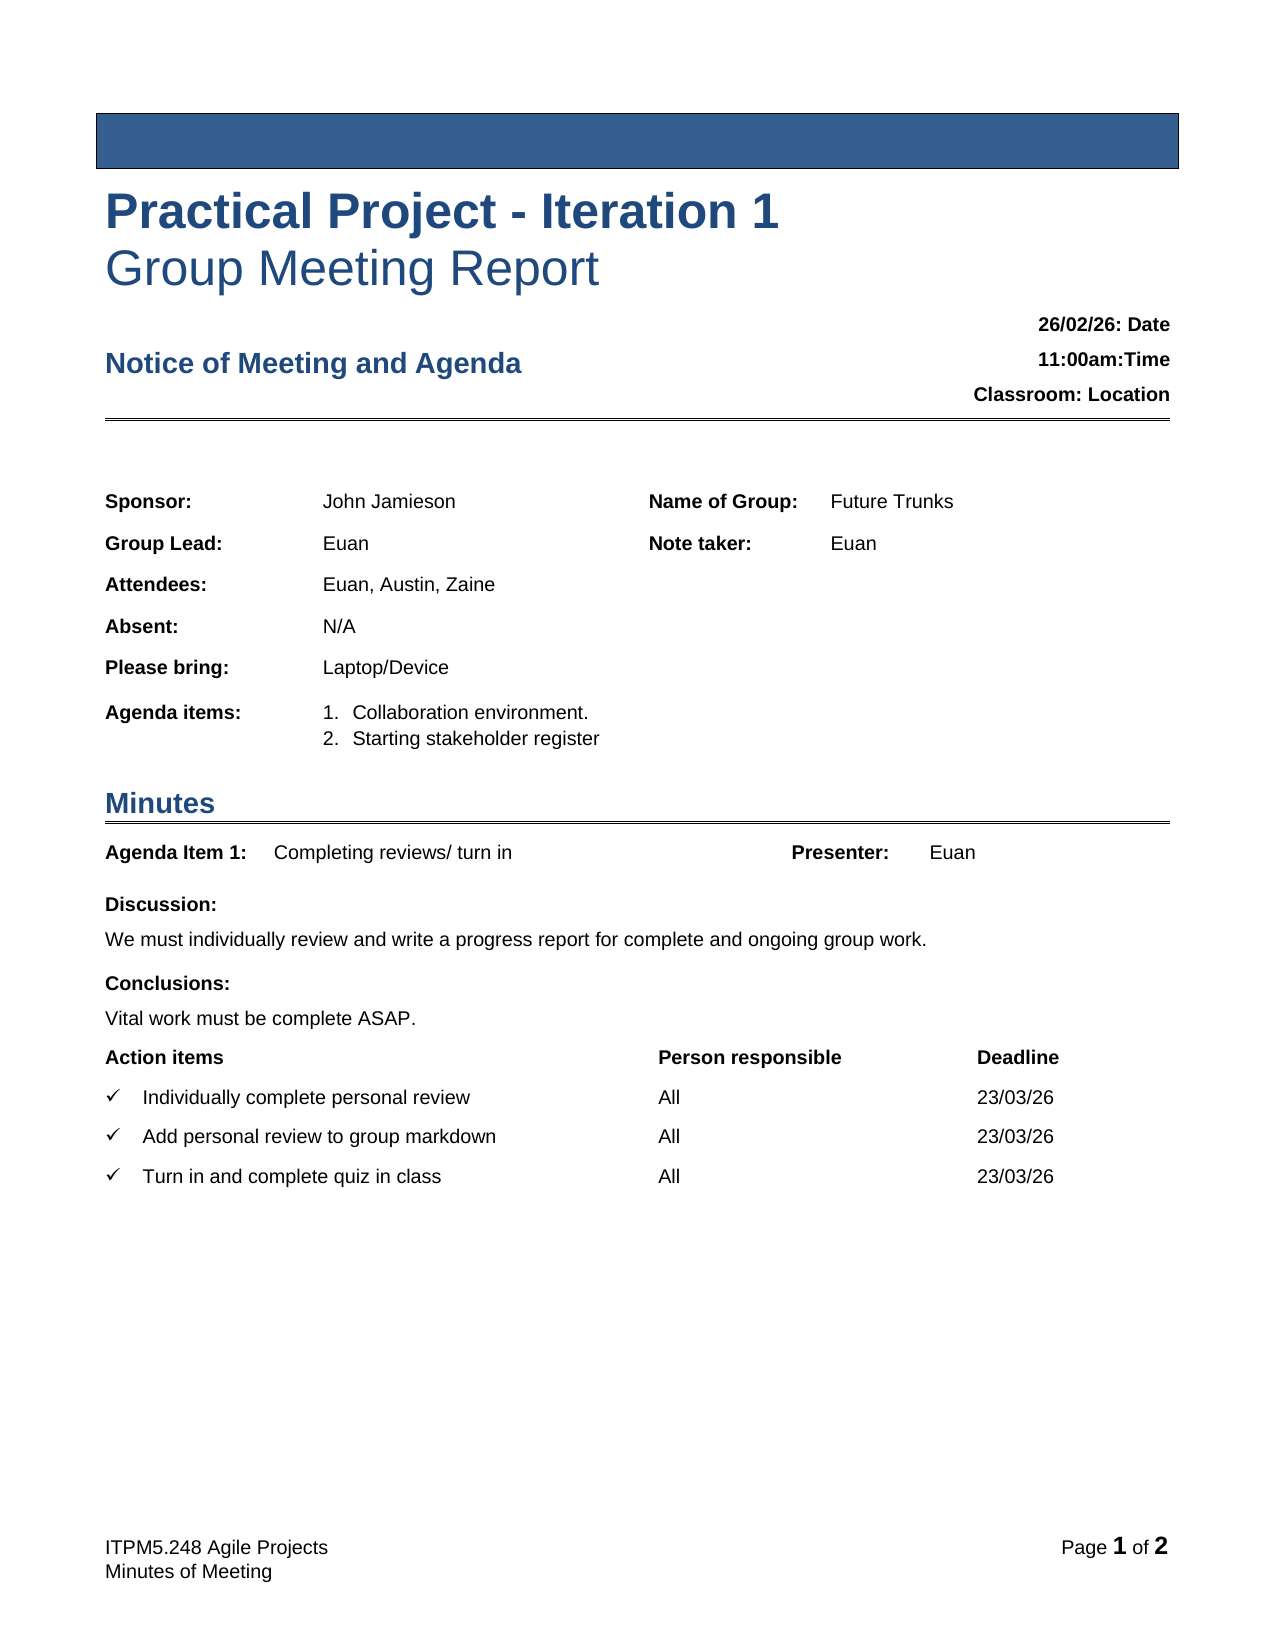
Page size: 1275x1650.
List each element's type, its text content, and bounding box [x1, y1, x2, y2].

table_header [105, 421, 1170, 469]
table_cell Individually complete personal review [105, 1077, 658, 1117]
table_header Action items [105, 1038, 658, 1077]
table_header Agenda Item 1: [105, 833, 274, 872]
table_cell Turn in and complete quiz in class [105, 1156, 658, 1226]
table_cell 23/03/26 [977, 1077, 1170, 1117]
table_cell Euan, Austin, Zaine [323, 565, 1170, 607]
table_cell Euan [323, 524, 648, 565]
table_cell Absent: [105, 607, 323, 648]
text We must individually review and write a progress report for complete and ongoing group work. [105, 928, 1170, 951]
table_header 26/02/26: Date 11:00am:Time Classroom: Location [716, 313, 1170, 418]
table_cell 23/03/26 [977, 1156, 1170, 1226]
table_cell John Jamieson [323, 469, 648, 524]
table_header Completing reviews/ turn in [274, 833, 791, 872]
table_cell All [658, 1077, 977, 1117]
table_cell Name of Group: [649, 469, 830, 524]
subtitle Discussion: [105, 893, 1170, 916]
title Group Meeting Report [105, 238, 1170, 296]
table_cell Agenda items: [105, 693, 323, 761]
table_header Notice of Meeting and Agenda [105, 313, 716, 418]
table_cell Please bring: [105, 648, 323, 693]
table_cell All [658, 1117, 977, 1156]
subtitle Minutes [105, 786, 1170, 821]
table_cell N/A [323, 607, 1170, 648]
table_header Presenter: [791, 833, 929, 872]
table_cell 23/03/26 [977, 1117, 1170, 1156]
table_cell Future Trunks [830, 469, 1170, 524]
title Practical Project - Iteration 1 [105, 181, 1170, 238]
table_cell All [658, 1156, 977, 1226]
table_cell Euan [830, 524, 1170, 565]
table_header Person responsible [658, 1038, 977, 1077]
table_cell Note taker: [649, 524, 830, 565]
table_cell Attendees: [105, 565, 323, 607]
text Vital work must be complete ASAP. [105, 1007, 1170, 1029]
table_cell Add personal review to group markdown [105, 1117, 658, 1156]
table_cell Sponsor: [105, 469, 323, 524]
subtitle Conclusions: [105, 972, 1170, 994]
table_cell Group Lead: [105, 524, 323, 565]
table_cell Laptop/Device [323, 648, 1170, 693]
table_header Euan [929, 833, 1170, 872]
table_header Deadline [977, 1038, 1170, 1077]
table_cell Collaboration environment. Starting stakeholder register [323, 693, 1170, 761]
